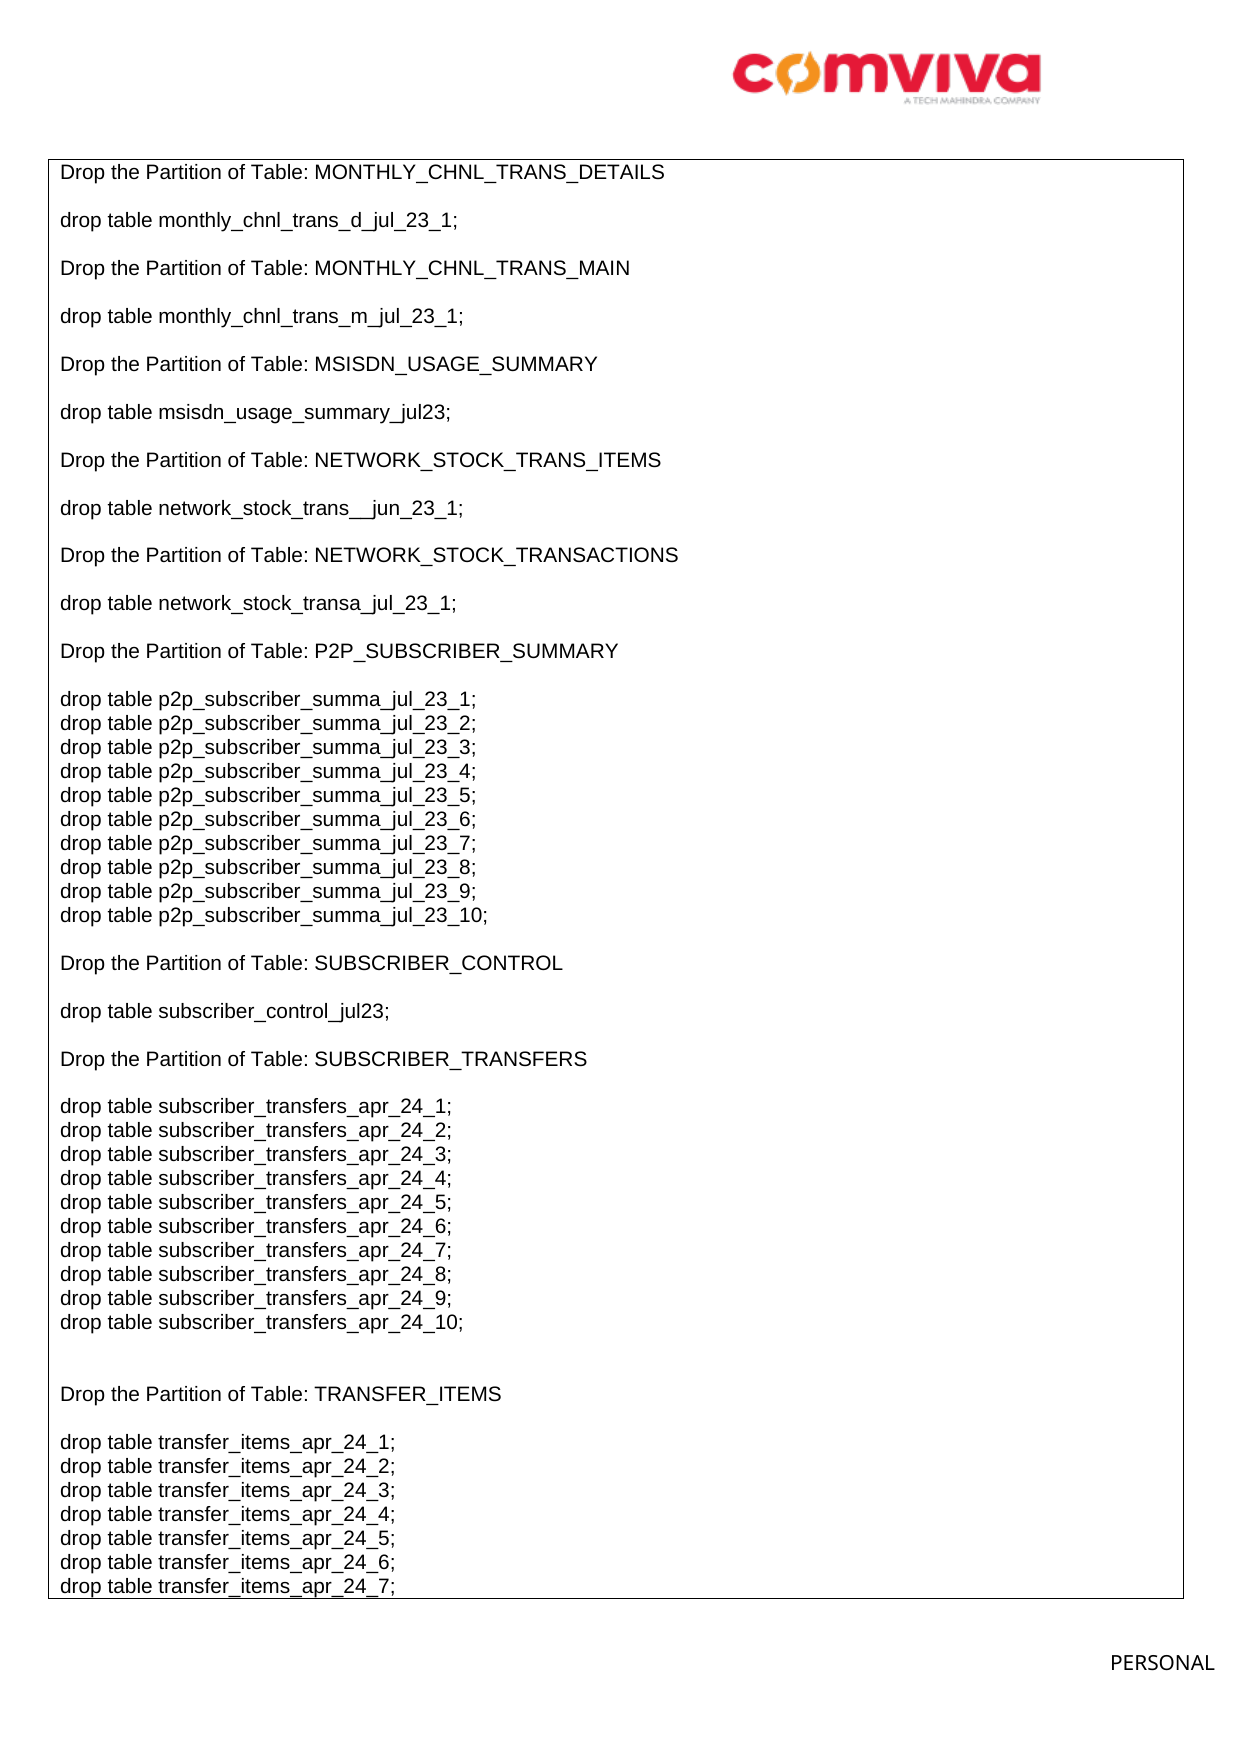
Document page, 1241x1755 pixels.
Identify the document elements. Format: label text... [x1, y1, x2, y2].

table_header Drop the Partition of Table: MONTHLY_CHNL_TRANS_DETAILS drop table monthly_chnl_trans_d_jul_23_1; Drop the Partition of Table: MONTHLY_CHNL_TRANS_MAIN drop table monthly_chnl_trans_m_jul_23_1; Drop the Partition of Table: MSISDN_USAGE_SUMMARY drop table msisdn_usage_summary_jul23; Drop the Partition of Table: NETWORK_STOCK_TRANS_ITEMS drop table network_stock_trans__jun_23_1; Drop the Partition of Table: NETWORK_STOCK_TRANSACTIONS drop table network_stock_transa_jul_23_1; Drop the Partition of Table: P2P_SUBSCRIBER_SUMMARY drop table p2p_subscriber_summa_jul_23_1; drop table p2p_subscriber_summa_jul_23_2; drop table p2p_subscriber_summa_jul_23_3; drop table p2p_subscriber_summa_jul_23_4; drop table p2p_subscriber_summa_jul_23_5; drop table p2p_subscriber_summa_jul_23_6; drop table p2p_subscriber_summa_jul_23_7; drop table p2p_subscriber_summa_jul_23_8; drop table p2p_subscriber_summa_jul_23_9; drop table p2p_subscriber_summa_jul_23_10; Drop the Partition of Table: SUBSCRIBER_CONTROL drop table subscriber_control_jul23; Drop the Partition of Table: SUBSCRIBER_TRANSFERS drop table subscriber_transfers_apr_24_1; drop table subscriber_transfers_apr_24_2; drop table subscriber_transfers_apr_24_3; drop table subscriber_transfers_apr_24_4; drop table subscriber_transfers_apr_24_5; drop table subscriber_transfers_apr_24_6; drop table subscriber_transfers_apr_24_7; drop table subscriber_transfers_apr_24_8; drop table subscriber_transfers_apr_24_9; drop table subscriber_transfers_apr_24_10; Drop the Partition of Table: TRANSFER_ITEMS drop table transfer_items_apr_24_1; drop table transfer_items_apr_24_2; drop table transfer_items_apr_24_3; drop table transfer_items_apr_24_4; drop table transfer_items_apr_24_5; drop table transfer_items_apr_24_6; drop table transfer_items_apr_24_7; [49, 160, 1183, 1597]
